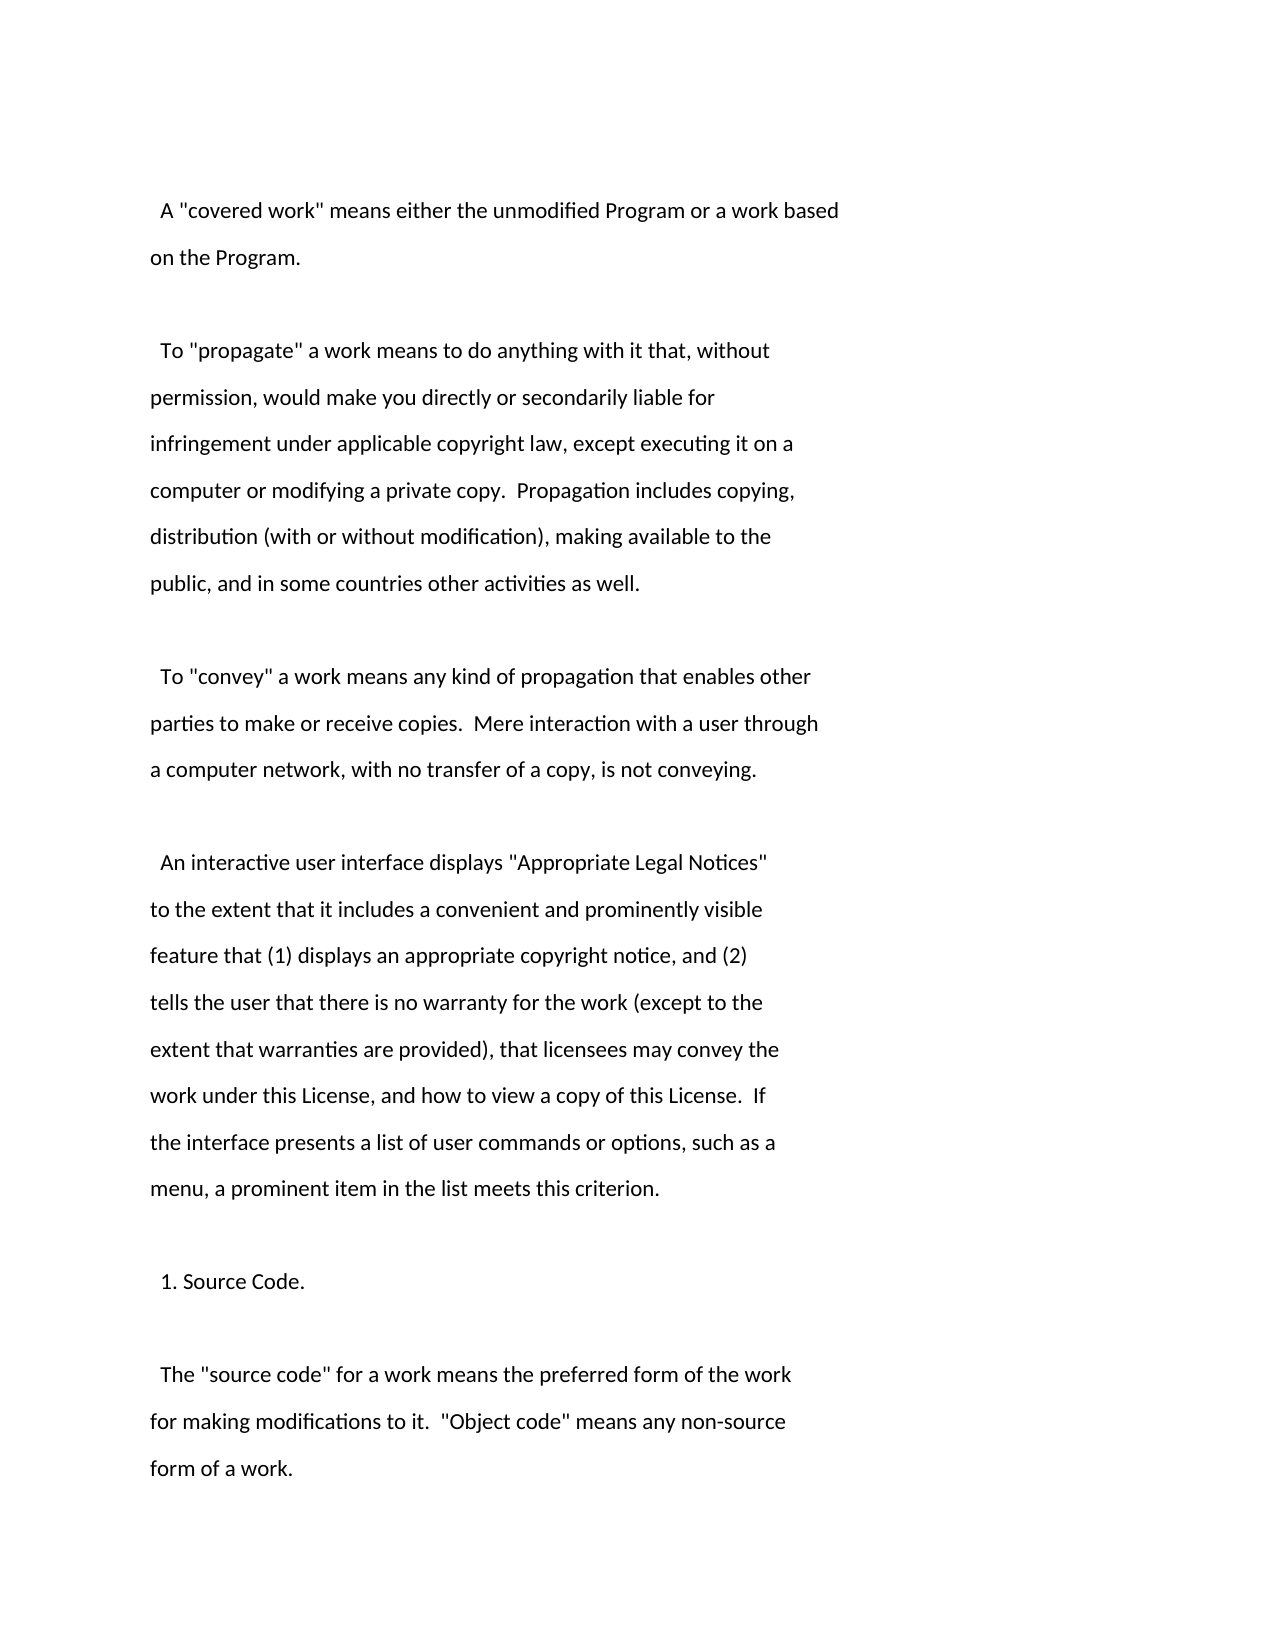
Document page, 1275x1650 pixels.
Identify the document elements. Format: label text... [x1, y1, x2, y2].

text on the Program. [150, 243, 1125, 271]
text permission, would make you directly or secondarily liable for [150, 383, 1125, 411]
text distribution (with or without modification), making available to the [150, 522, 1125, 551]
text to the extent that it includes a convenient and prominently visible [150, 895, 1125, 923]
text feature that (1) displays an appropriate copyright notice, and (2) [150, 942, 1125, 969]
text parties to make or receive copies. Mere interaction with a user through [150, 709, 1125, 737]
text extent that warranties are provided), that licensees may convey the [150, 1035, 1125, 1063]
text An interactive user interface displays "Appropriate Legal Notices" [150, 848, 1125, 876]
text form of a work. [150, 1454, 1125, 1482]
text A "covered work" means either the unmodified Program or a work based [150, 197, 1125, 224]
text the interface presents a list of user commands or options, such as a [150, 1128, 1125, 1156]
text menu, a prominent item in the list meets this criterion. [150, 1174, 1125, 1202]
text 1. Source Code. [150, 1267, 1125, 1296]
text computer or modifying a private copy. Propagation includes copying, [150, 476, 1125, 504]
text To "propagate" a work means to do anything with it that, without [150, 336, 1125, 364]
text a computer network, with no transfer of a copy, is not conveying. [150, 755, 1125, 783]
text work under this License, and how to view a copy of this License. If [150, 1081, 1125, 1109]
text tells the user that there is no warranty for the work (except to the [150, 988, 1125, 1016]
text infringement under applicable copyright law, except executing it on a [150, 429, 1125, 457]
text The "source code" for a work means the preferred form of the work [150, 1361, 1125, 1389]
text public, and in some countries other activities as well. [150, 569, 1125, 597]
text for making modifications to it. "Object code" means any non-source [150, 1407, 1125, 1435]
text To "convey" a work means any kind of propagation that enables other [150, 662, 1125, 690]
